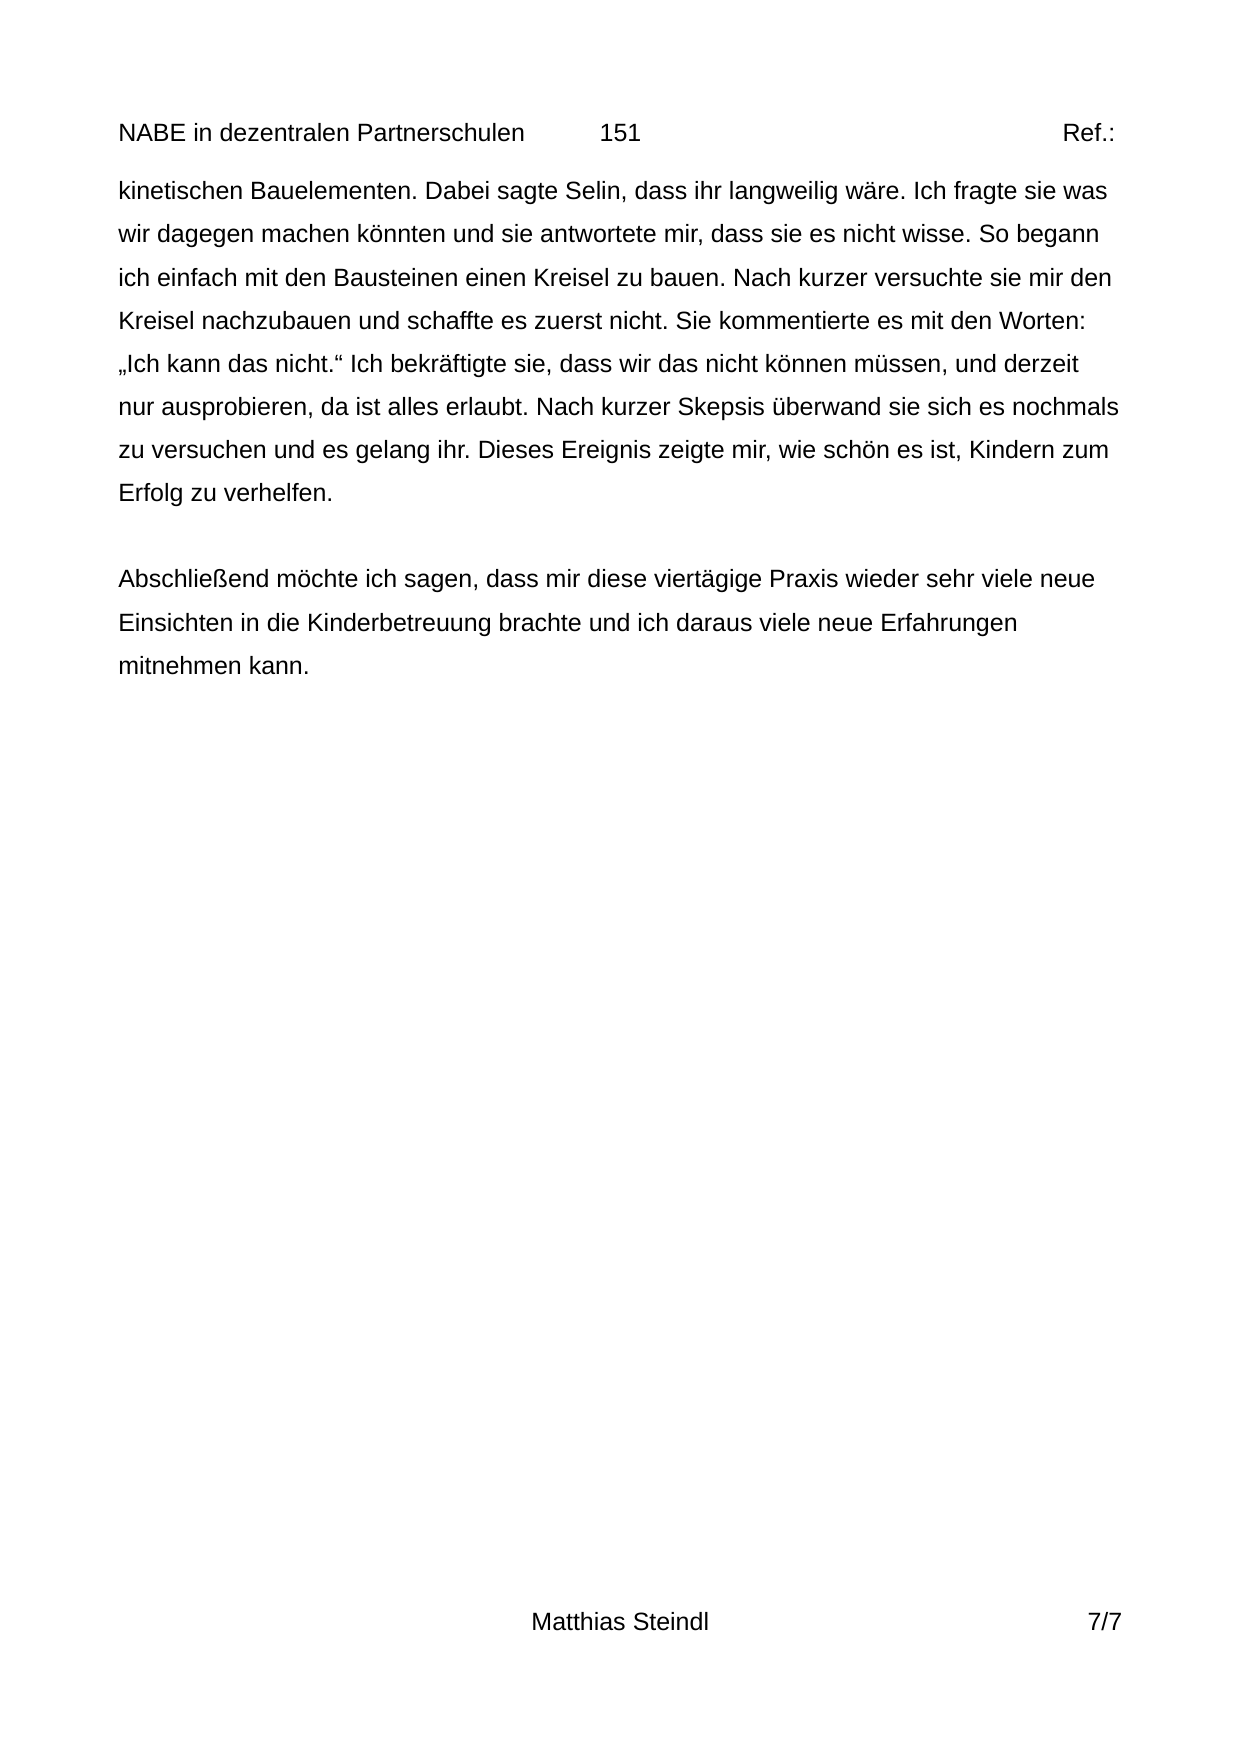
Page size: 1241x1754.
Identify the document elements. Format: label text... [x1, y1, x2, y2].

text Abschließend möchte ich sagen, dass mir diese viertägige Praxis wieder sehr viele neue Einsichten in die Kinderbetreuung brachte und ich daraus viele neue Erfahrungen mitnehmen kann. [118, 564, 1122, 679]
text kinetischen Bauelementen. Dabei sagte Selin, dass ihr langweilig wäre. Ich fragte sie was wir dagegen machen könnten und sie antwortete mir, dass sie es nicht wisse. So begann ich einfach mit den Bausteinen einen Kreisel zu bauen. Nach kurzer versuchte sie mir den Kreisel nachzubauen und schaffte es zuerst nicht. Sie kommentierte es mit den Worten: „Ich kann das nicht.“ Ich bekräftigte sie, dass wir das nicht können müssen, und derzeit nur ausprobieren, da ist alles erlaubt. Nach kurzer Skepsis überwand sie sich es nochmals zu versuchen und es gelang ihr. Dieses Ereignis zeigte mir, wie schön es ist, Kindern zum Erfolg zu verhelfen. [118, 176, 1122, 507]
